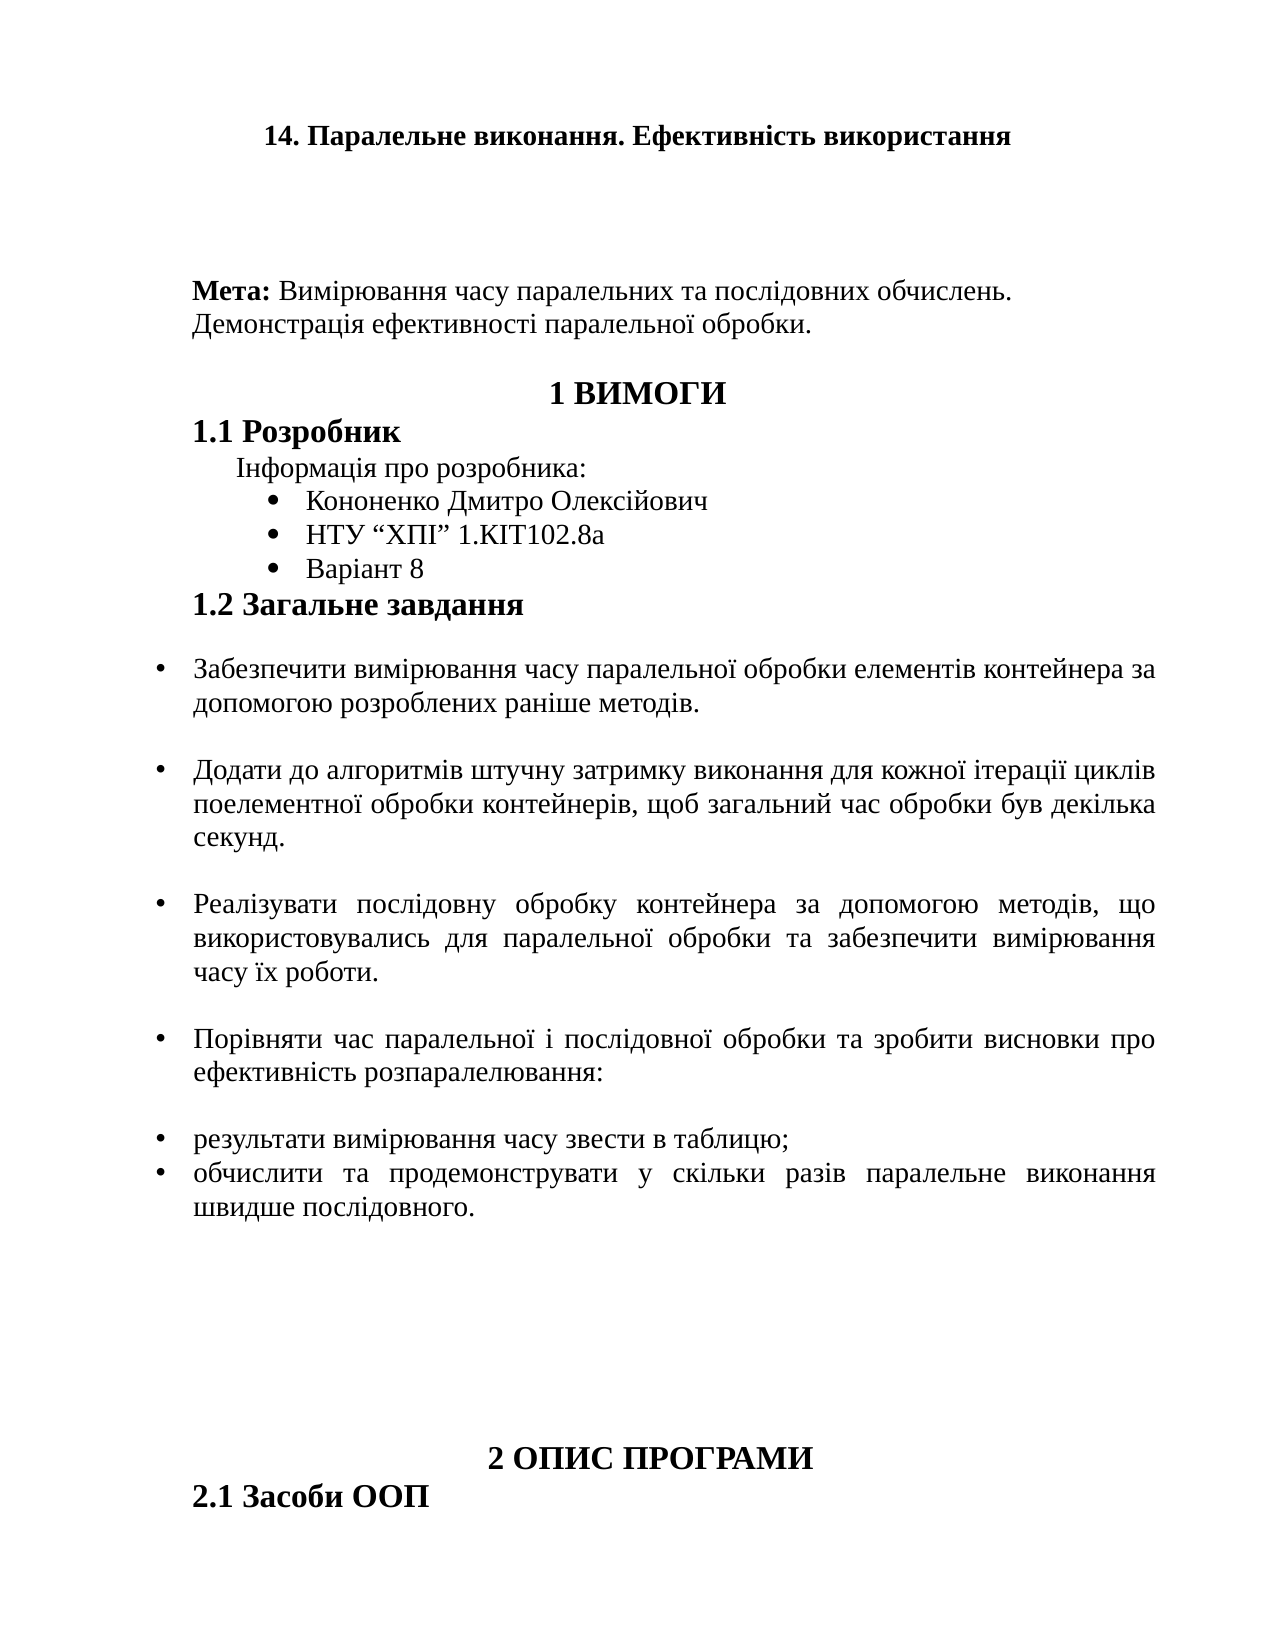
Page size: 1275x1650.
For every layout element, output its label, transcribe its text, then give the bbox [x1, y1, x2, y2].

text 1.1 Розробник [118, 412, 1157, 450]
list Кононенко Дмитро Олексійович [268, 483, 1157, 517]
list Реалізувати послідовну обробку контейнера за допомогою методів, що використовувались для паралельної обробки та забезпечити вимірювання часу їх роботи. [156, 887, 1157, 987]
list НТУ “ХПІ” 1.КІТ102.8а [268, 517, 1157, 551]
list Порівняти час паралельної і послідовної обробки та зробити висновки про ефективність розпаралелювання: [156, 1021, 1157, 1088]
list обчислити та продемонструвати у скільки разів паралельне виконання швидше послідовного. [156, 1155, 1157, 1222]
text Інформація про розробника: [118, 450, 1157, 483]
text 2.1 Засоби ООП [192, 1476, 1157, 1515]
list Додати до алгоритмів штучну затримку виконання для кожної ітерації циклів поелементної обробки контейнерів, щоб загальний час обробки був декілька секунд. [156, 752, 1157, 853]
list результати вимірювання часу звести в таблицю; [156, 1122, 1157, 1155]
subtitle 14. Паралельне виконання. Ефективність використання [118, 118, 1157, 152]
text Мета: Вимірювання часу паралельних та послідовних обчислень. [118, 273, 1157, 306]
text Демонстрація ефективності паралельної обробки. [118, 306, 1157, 340]
text 1 ВИМОГИ [118, 340, 1157, 412]
list Забезпечити вимірювання часу паралельної обробки елементів контейнера за допомогою розроблених раніше методів. [156, 652, 1157, 719]
text 2 ОПИС ПРОГРАМИ [118, 1400, 1157, 1476]
text 1.2 Загальне завдання [192, 584, 1157, 623]
list Варіант 8 [268, 551, 1157, 584]
